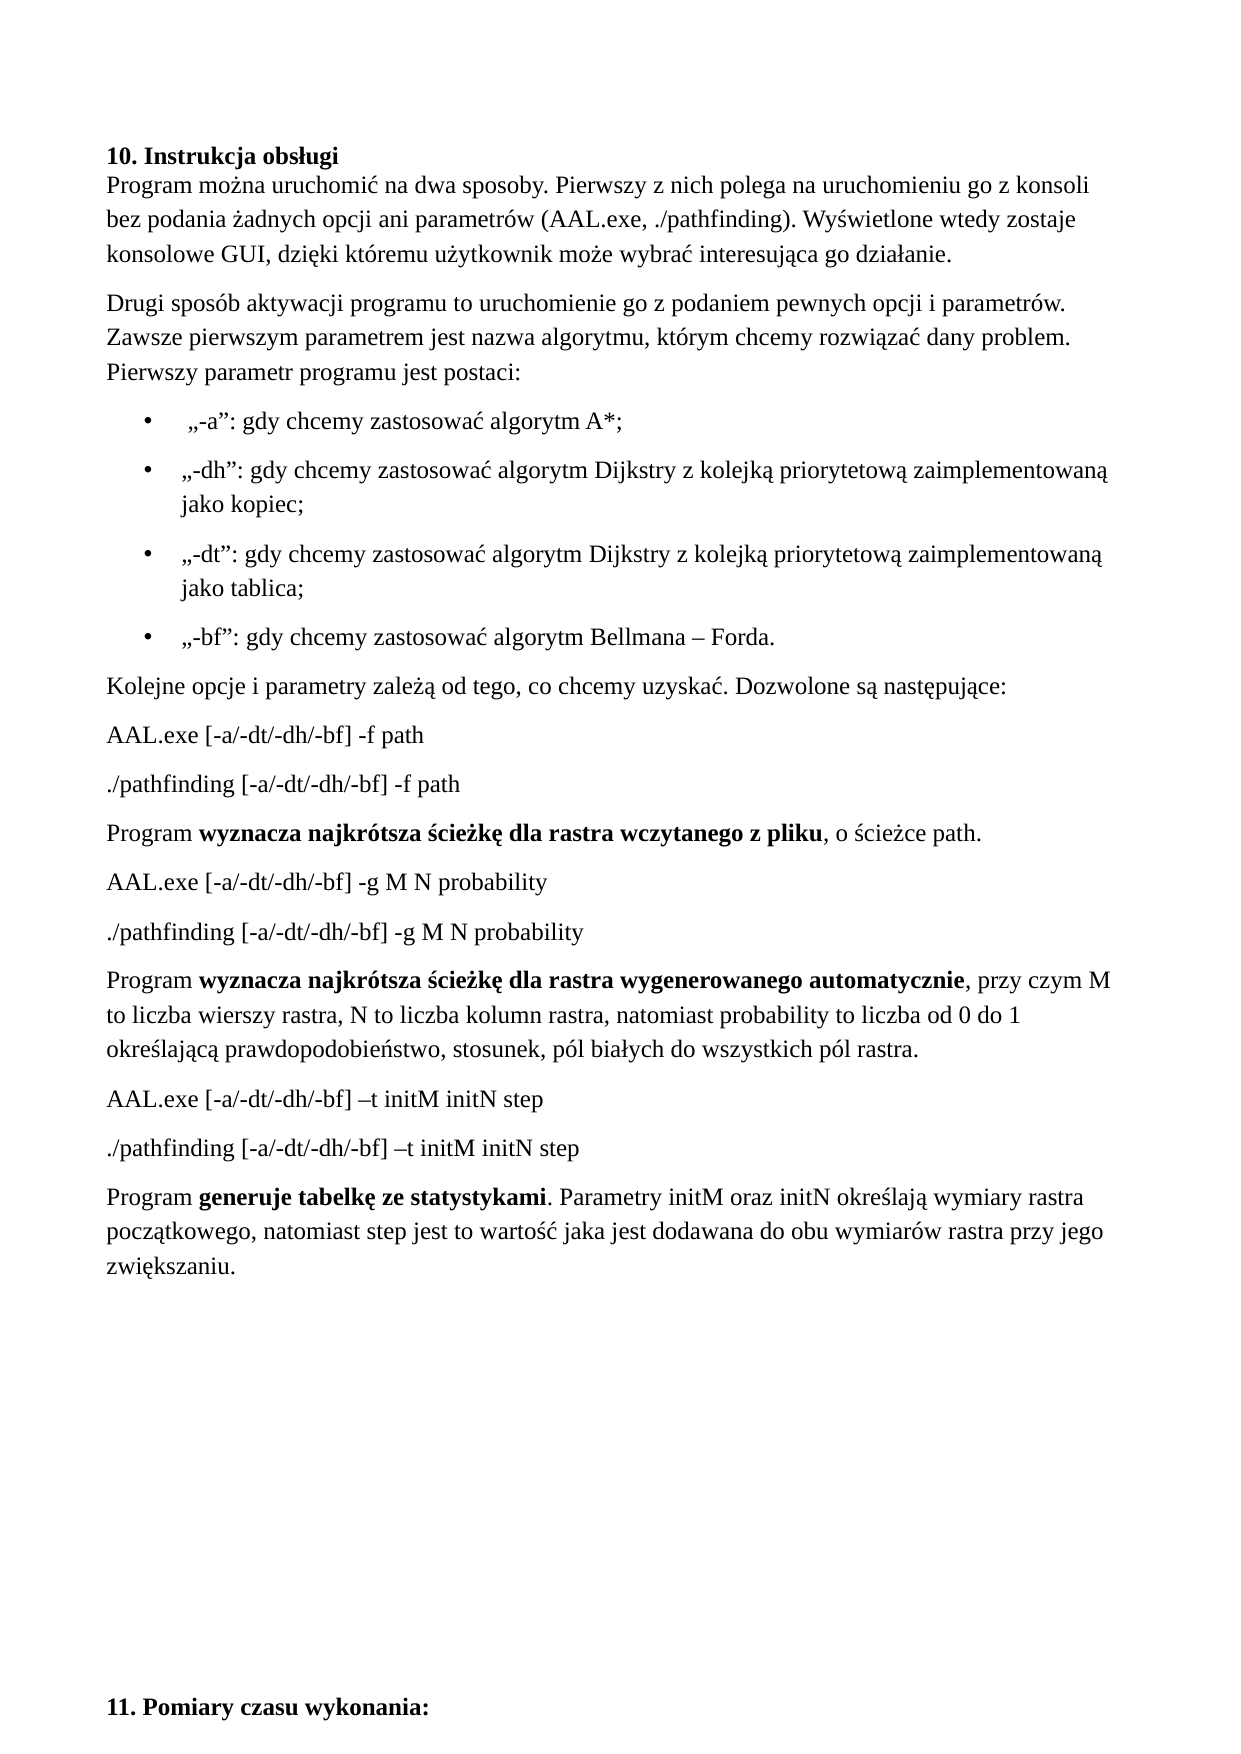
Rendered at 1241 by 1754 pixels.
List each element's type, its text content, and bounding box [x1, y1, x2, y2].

text AAL.exe [-a/-dt/-dh/-bf] -g M N probability [106, 867, 1119, 896]
text Program generuje tabelkę ze statystykami. Parametry initM oraz initN określają wymiary rastra początkowego, natomiast step jest to wartość jaka jest dodawana do obu wymiarów rastra przy jego zwiększaniu. [106, 1182, 1119, 1279]
list „-a”: gdy chcemy zastosować algorytm A*; [144, 406, 1119, 435]
text Program wyznacza najkrótsza ścieżkę dla rastra wczytanego z pliku, o ścieżce path. [106, 818, 1119, 847]
text ./pathfinding [-a/-dt/-dh/-bf] -f path [106, 769, 1119, 798]
text AAL.exe [-a/-dt/-dh/-bf] –t initM initN step [106, 1084, 1119, 1112]
text Drugi sposób aktywacji programu to uruchomienie go z podaniem pewnych opcji i parametrów. Zawsze pierwszym parametrem jest nazwa algorytmu, którym chcemy rozwiązać dany problem. Pierwszy parametr programu jest postaci: [106, 288, 1119, 386]
list „-dt”: gdy chcemy zastosować algorytm Dijkstry z kolejką priorytetową zaimplementowaną jako tablica; [144, 539, 1119, 602]
text Program wyznacza najkrótsza ścieżkę dla rastra wygenerowanego automatycznie, przy czym M to liczba wierszy rastra, N to liczba kolumn rastra, natomiast probability to liczba od 0 do 1 określającą prawdopodobieństwo, stosunek, pól białych do wszystkich pól rastra. [106, 966, 1119, 1063]
text ./pathfinding [-a/-dt/-dh/-bf] –t initM initN step [106, 1133, 1119, 1161]
text AAL.exe [-a/-dt/-dh/-bf] -f path [106, 720, 1119, 749]
text Kolejne opcje i parametry zależą od tego, co chcemy uzyskać. Dozwolone są następujące: [106, 671, 1119, 700]
list „-bf”: gdy chcemy zastosować algorytm Bellmana – Forda. [144, 622, 1119, 651]
text Program można uruchomić na dwa sposoby. Pierwszy z nich polega na uruchomieniu go z konsoli bez podania żadnych opcji ani parametrów (AAL.exe, ./pathfinding). Wyświetlone wtedy zostaje konsolowe GUI, dzięki któremu użytkownik może wybrać interesująca go działanie. [106, 170, 1119, 268]
subtitle 11. Pomiary czasu wykonania: [106, 1692, 1119, 1721]
subtitle 10. Instrukcja obsługi [106, 141, 1119, 170]
text ./pathfinding [-a/-dt/-dh/-bf] -g M N probability [106, 917, 1119, 945]
list „-dh”: gdy chcemy zastosować algorytm Dijkstry z kolejką priorytetową zaimplementowaną jako kopiec; [144, 455, 1119, 518]
